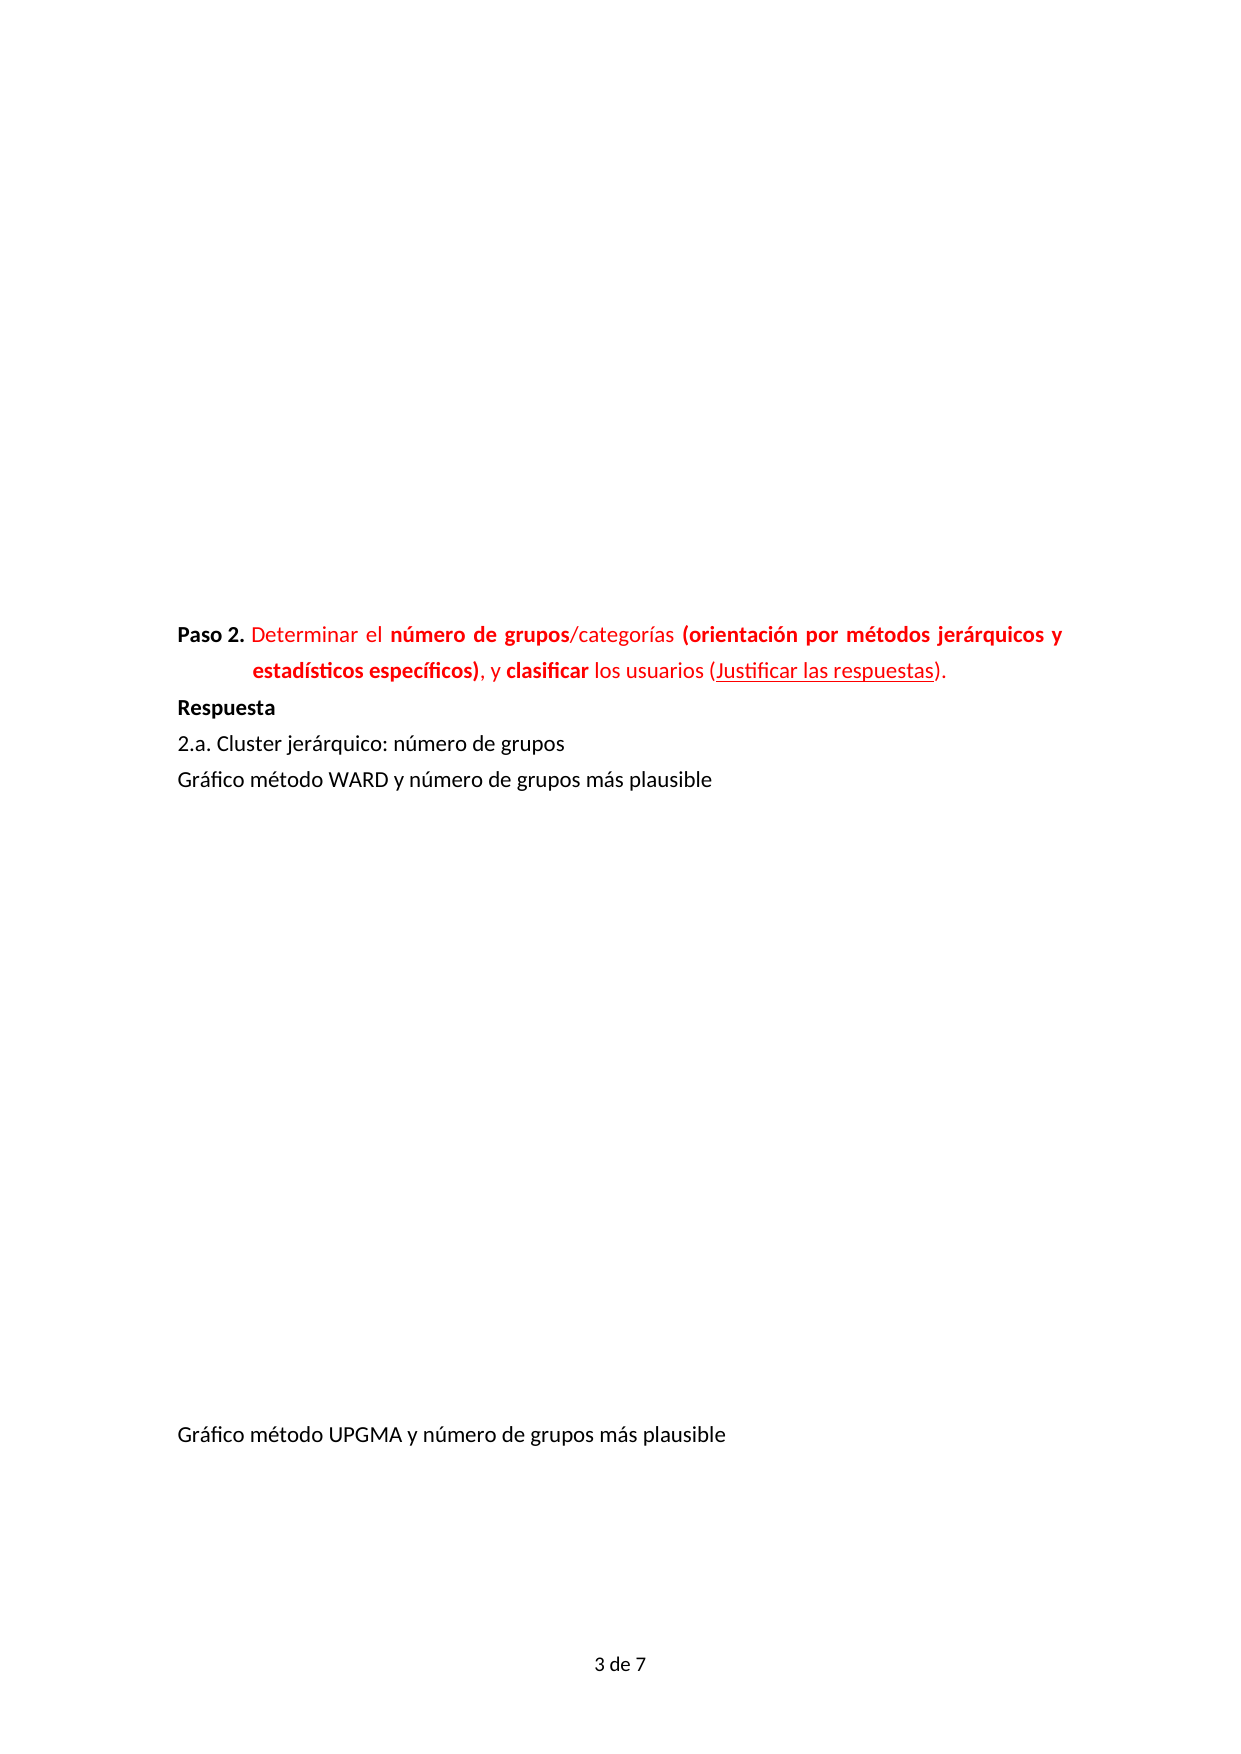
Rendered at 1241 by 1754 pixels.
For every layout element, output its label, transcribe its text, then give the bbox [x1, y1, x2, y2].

text Gráfico método WARD y número de grupos más plausible [177, 766, 1063, 794]
text Respuesta [177, 693, 1063, 721]
text 2.a. Cluster jerárquico: número de grupos [177, 729, 1063, 757]
text Gráfico método UPGMA y número de grupos más plausible [177, 1420, 1063, 1448]
list Determinar el número de grupos/categorías (orientación por métodos jerárquicos y estadísticos específicos), y clasificar los usuarios (Justificar las respuestas). [177, 620, 1063, 684]
